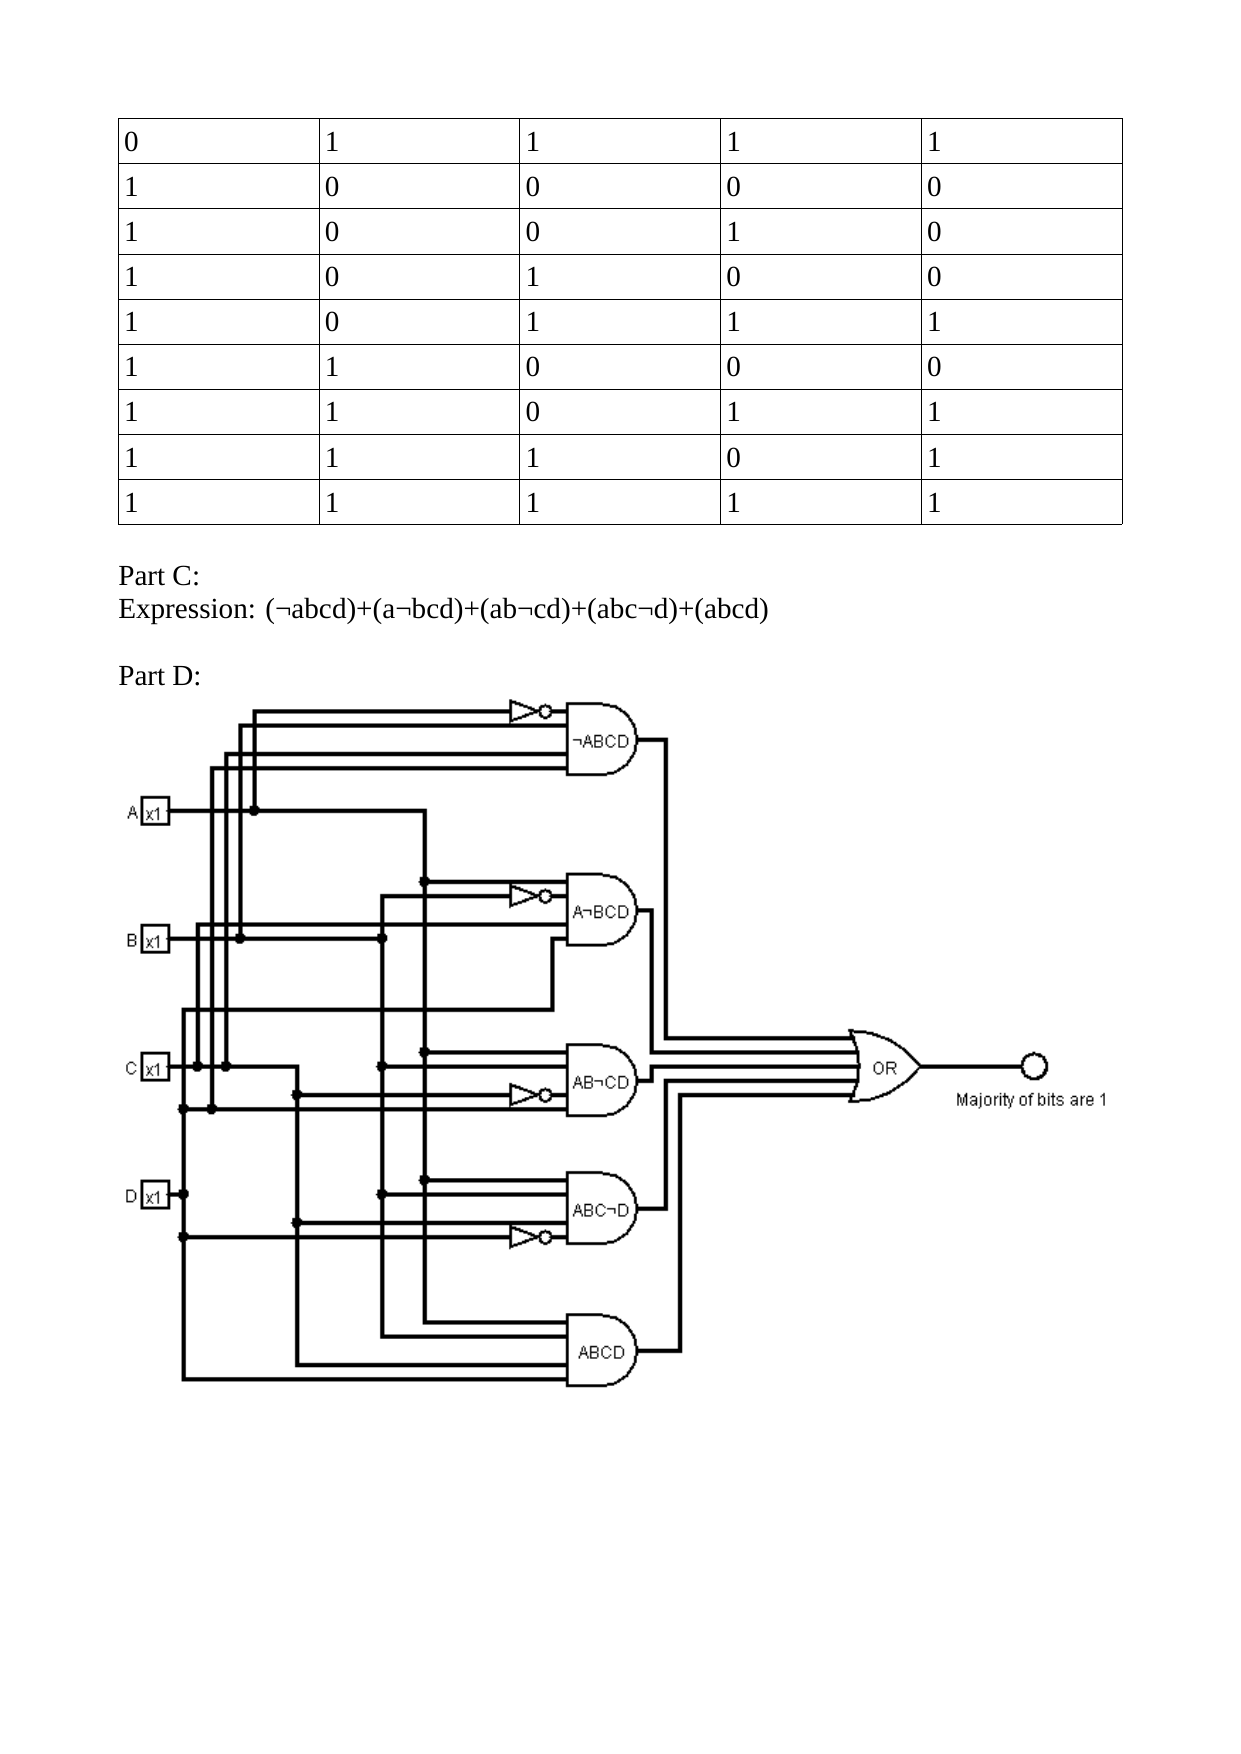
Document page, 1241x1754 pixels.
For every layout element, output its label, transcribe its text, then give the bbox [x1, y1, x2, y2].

table_cell 1 [119, 300, 319, 344]
table_cell 1 [721, 209, 921, 253]
table_cell 1 [119, 480, 319, 524]
table_cell 1 [721, 300, 921, 344]
text Expression: (¬abcd)+(a¬bcd)+(ab¬cd)+(abc¬d)+(abcd) [118, 591, 1122, 625]
table_cell 0 [721, 164, 921, 208]
table_cell 0 [922, 255, 1122, 298]
table_cell 1 [721, 480, 921, 524]
table_cell 0 [922, 164, 1122, 208]
table_cell 1 [520, 480, 720, 524]
table_cell 0 [320, 164, 519, 208]
table_cell 0 [721, 255, 921, 298]
table_cell 1 [119, 209, 319, 253]
table_cell 1 [922, 480, 1122, 524]
table_cell 1 [320, 480, 519, 524]
table_cell 0 [320, 255, 519, 298]
table_cell 1 [119, 164, 319, 208]
table_cell 1 [320, 345, 519, 389]
table_cell 0 [922, 345, 1122, 389]
table_cell 0 [520, 390, 720, 434]
table_cell 0 [721, 435, 921, 479]
table_cell 0 [922, 209, 1122, 253]
table_cell 1 [320, 119, 519, 163]
table_cell 1 [320, 435, 519, 479]
text Part C: [118, 558, 1122, 591]
table_cell 1 [922, 390, 1122, 434]
table_cell 1 [520, 119, 720, 163]
table_cell 0 [119, 119, 319, 163]
table_cell 0 [320, 300, 519, 344]
picture [118, 691, 1122, 1393]
table_cell 1 [119, 255, 319, 298]
table_cell 1 [922, 300, 1122, 344]
table_cell 1 [721, 119, 921, 163]
table_cell 1 [520, 300, 720, 344]
table_cell 1 [119, 390, 319, 434]
table_cell 1 [119, 435, 319, 479]
table_cell 1 [922, 435, 1122, 479]
table_cell 0 [320, 209, 519, 253]
table_cell 1 [922, 119, 1122, 163]
table_cell 1 [520, 435, 720, 479]
table_cell 1 [119, 345, 319, 389]
table_cell 0 [721, 345, 921, 389]
text Part D: [118, 658, 1122, 691]
table_cell 0 [520, 164, 720, 208]
table_cell 0 [520, 209, 720, 253]
table_cell 1 [320, 390, 519, 434]
table_cell 1 [721, 390, 921, 434]
table_cell 0 [520, 345, 720, 389]
table_cell 1 [520, 255, 720, 298]
